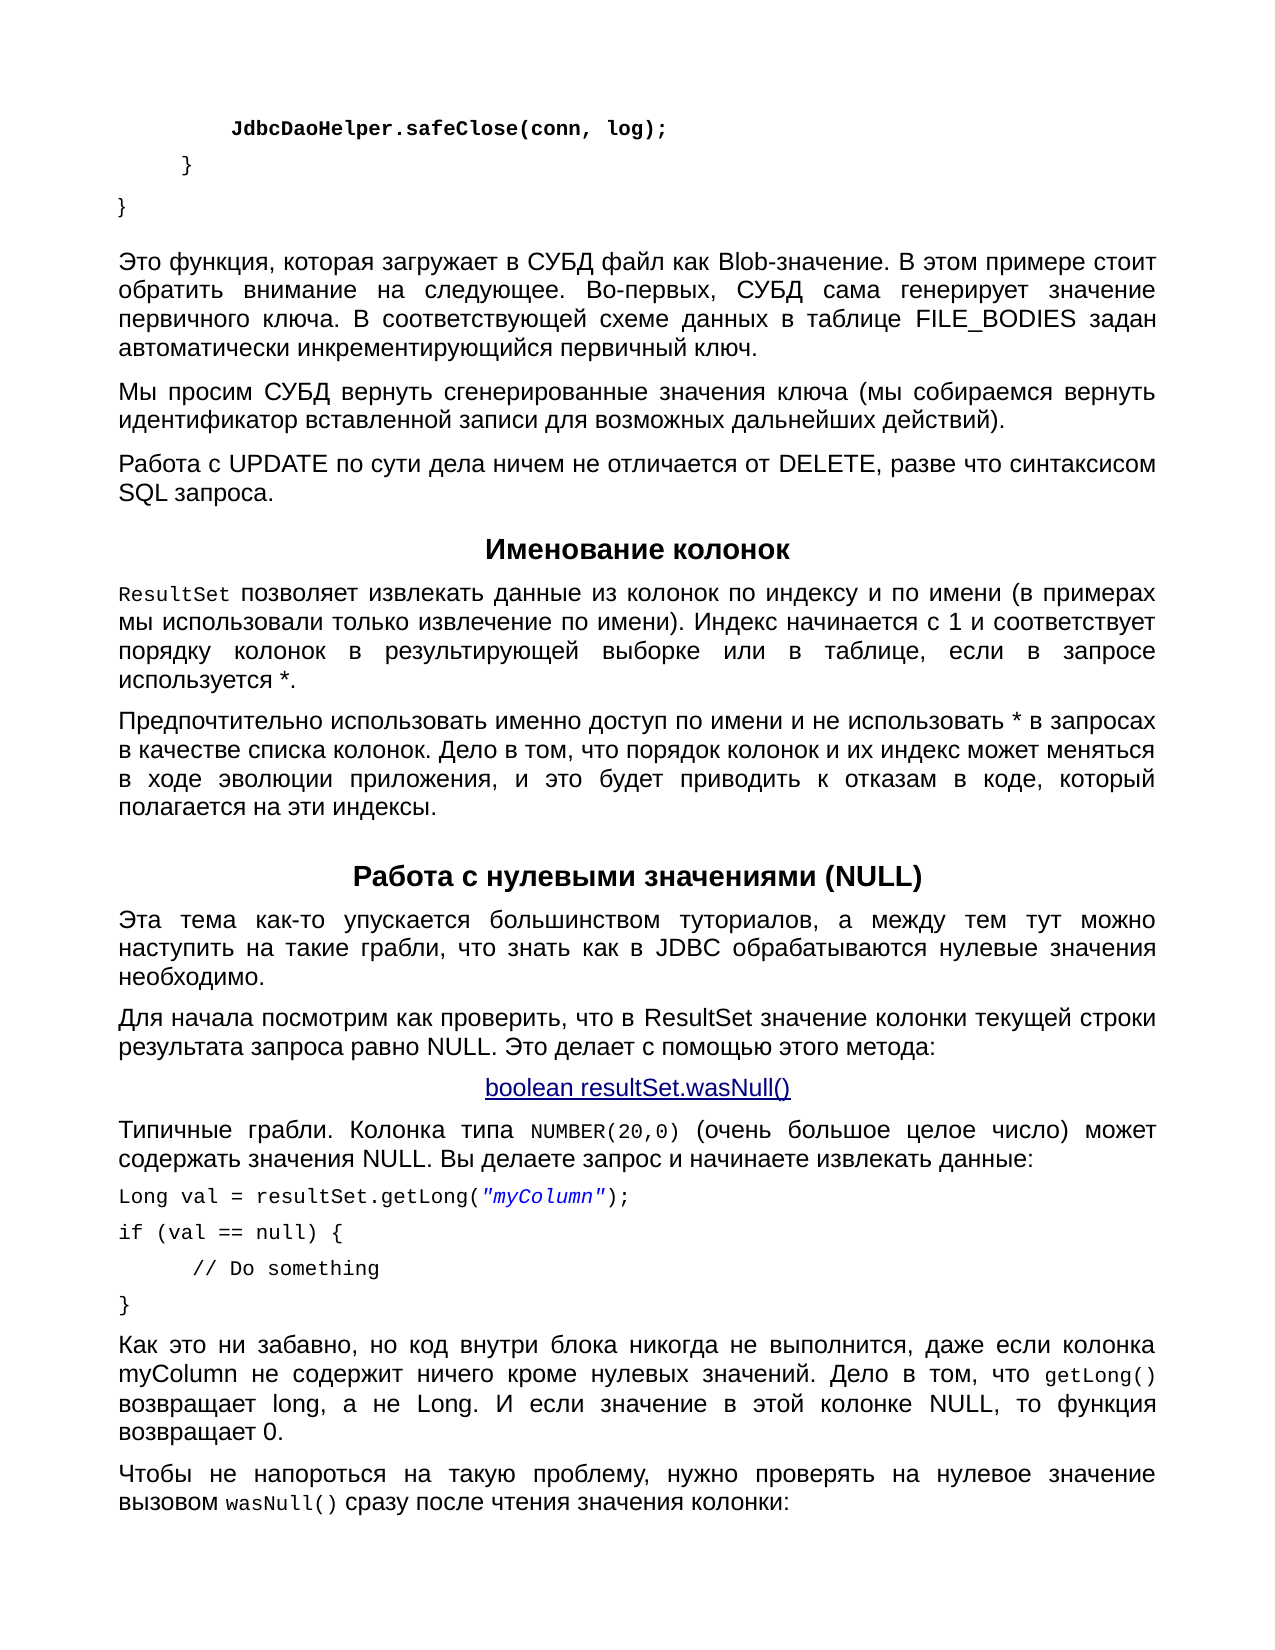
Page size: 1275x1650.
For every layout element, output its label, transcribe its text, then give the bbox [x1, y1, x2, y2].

text ResultSet позволяет извлекать данные из колонок по индексу и по имени (в примерах мы использовали только извлечение по имени). Индекс начинается с 1 и соответствует порядку колонок в результирующей выборке или в таблице, если в запросе используется *. [118, 578, 1157, 694]
text Для начала посмотрим как проверить, что в ResultSet значение колонки текущей строки результата запроса равно NULL. Это делает с помощью этого метода: [118, 1003, 1157, 1061]
text } [118, 154, 1157, 178]
text // Do something [118, 1258, 1157, 1282]
text Работа с UPDATE по сути дела ничем не отличается от DELETE, разве что синтаксисом SQL запроса. [118, 449, 1157, 507]
text Типичные грабли. Колонка типа NUMBER(20,0) (очень большое целое число) может содержать значения NULL. Вы делаете запрос и начинаете извлекать данные: [118, 1115, 1157, 1173]
subtitle Работа с нулевыми значениями (NULL) [118, 859, 1157, 892]
text Long val = resultSet.getLong("myColumn"); [118, 1186, 1157, 1209]
text Это функция, которая загружает в СУБД файл как Blob-значение. В этом примере стоит обратить внимание на следующее. Во-первых, СУБД сама генерирует значение первичного ключа. В соответствующей схеме данных в таблице FILE_BODIES задан автоматически инкрементирующийся первичный ключ. [118, 247, 1157, 362]
text Предпочтительно использовать именно доступ по имени и не использовать * в запросах в качестве списка колонок. Дело в том, что порядок колонок и их индекс может меняться в ходе эволюции приложения, и это будет приводить к отказам в коде, который полагается на эти индексы. [118, 706, 1157, 821]
text if (val == null) { [118, 1222, 1157, 1245]
text } [118, 1294, 1157, 1318]
text JdbcDaoHelper.safeClose(conn, log); [118, 118, 1157, 142]
text Чтобы не напороться на такую проблему, нужно проверять на нулевое значение вызовом wasNull() сразу после чтения значения колонки: [118, 1459, 1157, 1517]
text Эта тема как-то упускается большинством туториалов, а между тем тут можно наступить на такие грабли, что знать как в JDBC обрабатываются нулевые значения необходимо. [118, 905, 1157, 991]
text Как это ни забавно, но код внутри блока никогда не выполнится, даже если колонка myColumn не содержит ничего кроме нулевых значений. Дело в том, что getLong() возвращает long, а не Long. И если значение в этой колонке NULL, то функция возвращает 0. [118, 1330, 1157, 1446]
subtitle Именование колонок [118, 532, 1157, 565]
text } [118, 190, 1157, 219]
text Мы просим СУБД вернуть сгенерированные значения ключа (мы собираемся вернуть идентификатор вставленной записи для возможных дальнейших действий). [118, 377, 1157, 434]
text boolean resultSet.wasNull() [118, 1073, 1157, 1102]
